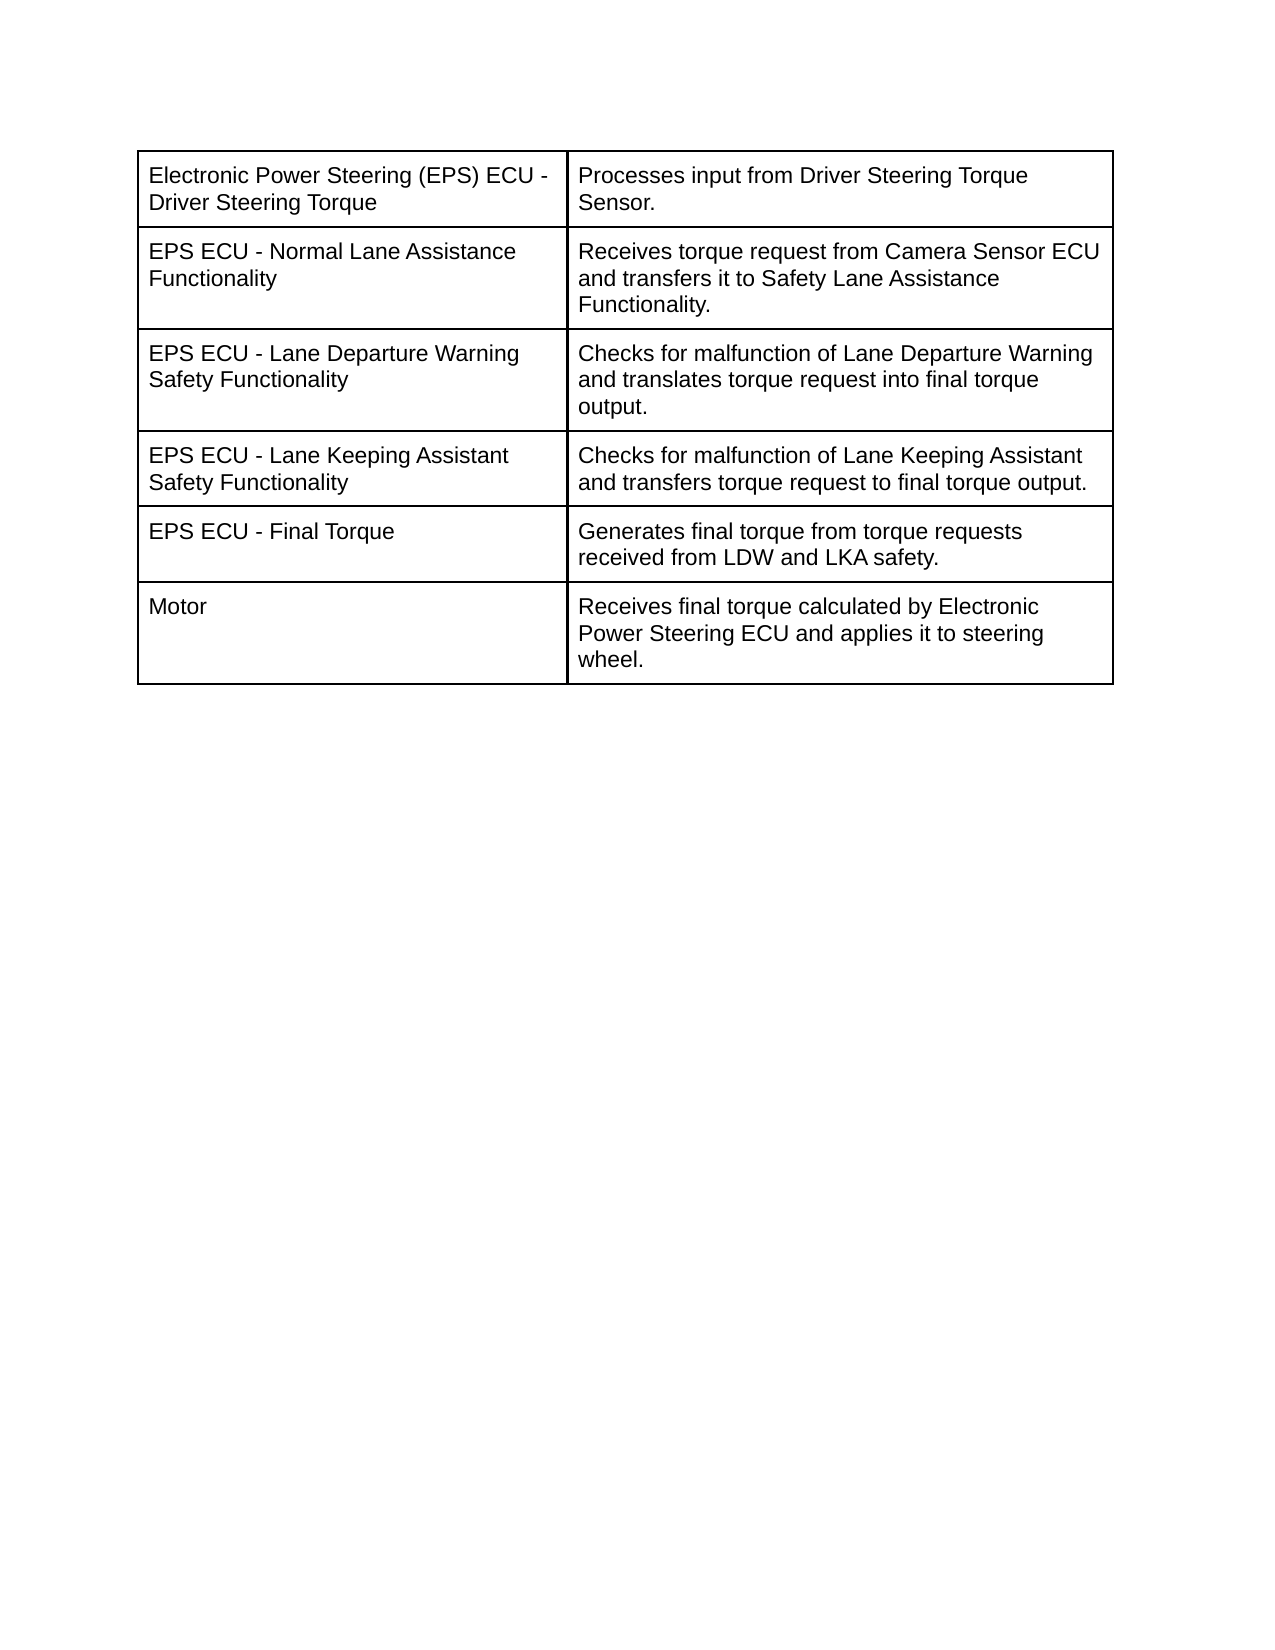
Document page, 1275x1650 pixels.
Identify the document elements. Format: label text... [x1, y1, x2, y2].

table_cell Receives final torque calculated by Electronic Power Steering ECU and applies it to steering wheel. [569, 583, 1112, 683]
table_cell Generates final torque from torque requests received from LDW and LKA safety. [569, 507, 1112, 581]
table_cell Receives torque request from Camera Sensor ECU and transfers it to Safety Lane Assistance Functionality. [569, 228, 1112, 328]
table_cell EPS ECU - Normal Lane Assistance Functionality [139, 228, 566, 328]
table_cell Electronic Power Steering (EPS) ECU - Driver Steering Torque [139, 152, 566, 226]
table_cell EPS ECU - Lane Departure Warning Safety Functionality [139, 330, 566, 429]
table_cell Checks for malfunction of Lane Keeping Assistant and transfers torque request to final torque output. [569, 432, 1112, 505]
table_cell Processes input from Driver Steering Torque Sensor. [569, 152, 1112, 226]
table_cell Motor [139, 583, 566, 683]
table_cell EPS ECU - Final Torque [139, 507, 566, 581]
table_cell Checks for malfunction of Lane Departure Warning and translates torque request into final torque output. [569, 330, 1112, 429]
table_cell EPS ECU - Lane Keeping Assistant Safety Functionality [139, 432, 566, 505]
